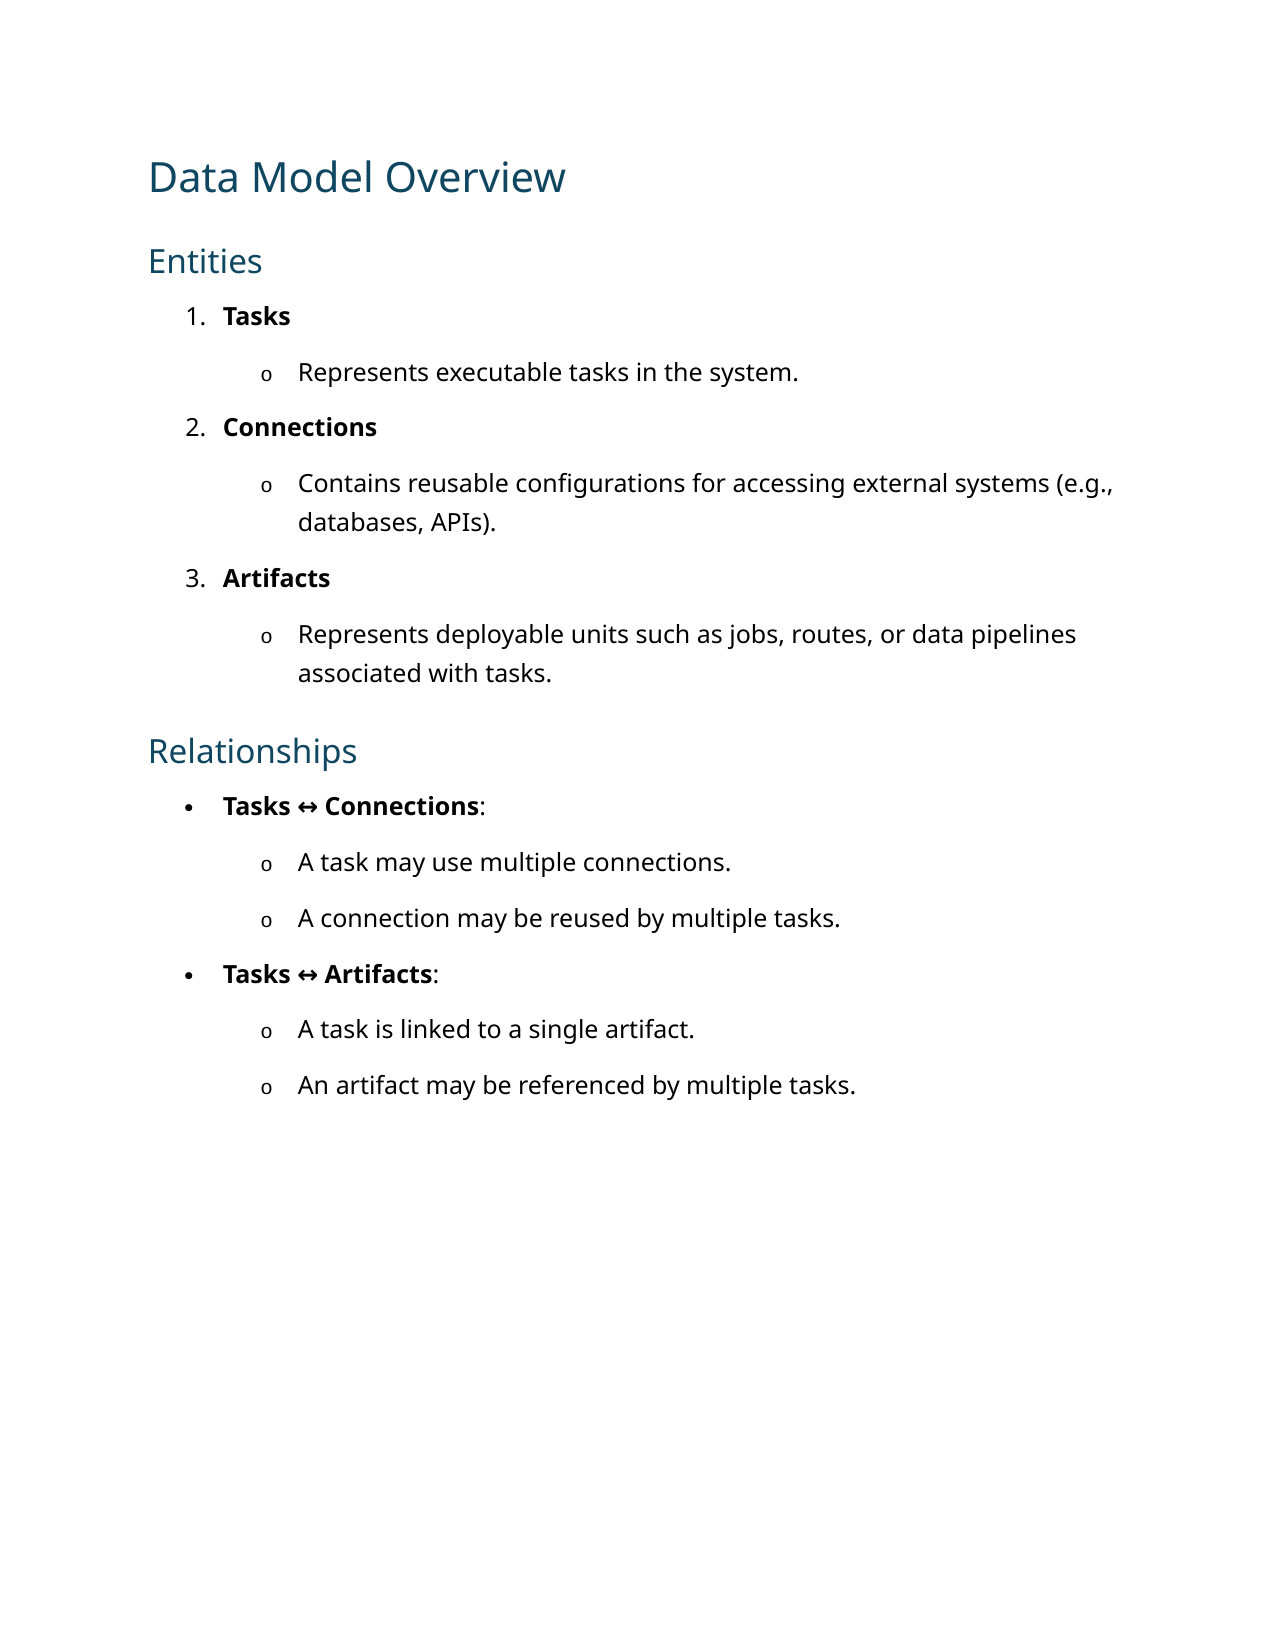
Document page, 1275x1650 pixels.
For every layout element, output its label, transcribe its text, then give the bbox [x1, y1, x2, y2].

subtitle Data Model Overview [148, 148, 1127, 204]
list Artifacts [185, 561, 1127, 595]
list Tasks [185, 298, 1127, 332]
list Contains reusable configurations for accessing external systems (e.g., databases, APIs). [260, 466, 1127, 539]
list An artifact may be referenced by multiple tasks. [260, 1068, 1127, 1102]
list A connection may be reused by multiple tasks. [260, 901, 1127, 934]
list Represents executable tasks in the system. [260, 354, 1127, 388]
subtitle Relationships [148, 728, 1127, 774]
list A task is linked to a single artifact. [260, 1012, 1127, 1046]
list Connections [185, 410, 1127, 444]
list Tasks ↔ Connections: [185, 789, 1127, 823]
list Tasks ↔ Artifacts: [185, 956, 1127, 990]
subtitle Entities [148, 238, 1127, 283]
list A task may use multiple connections. [260, 845, 1127, 879]
list Represents deployable units such as jobs, routes, or data pipelines associated with tasks. [260, 617, 1127, 690]
